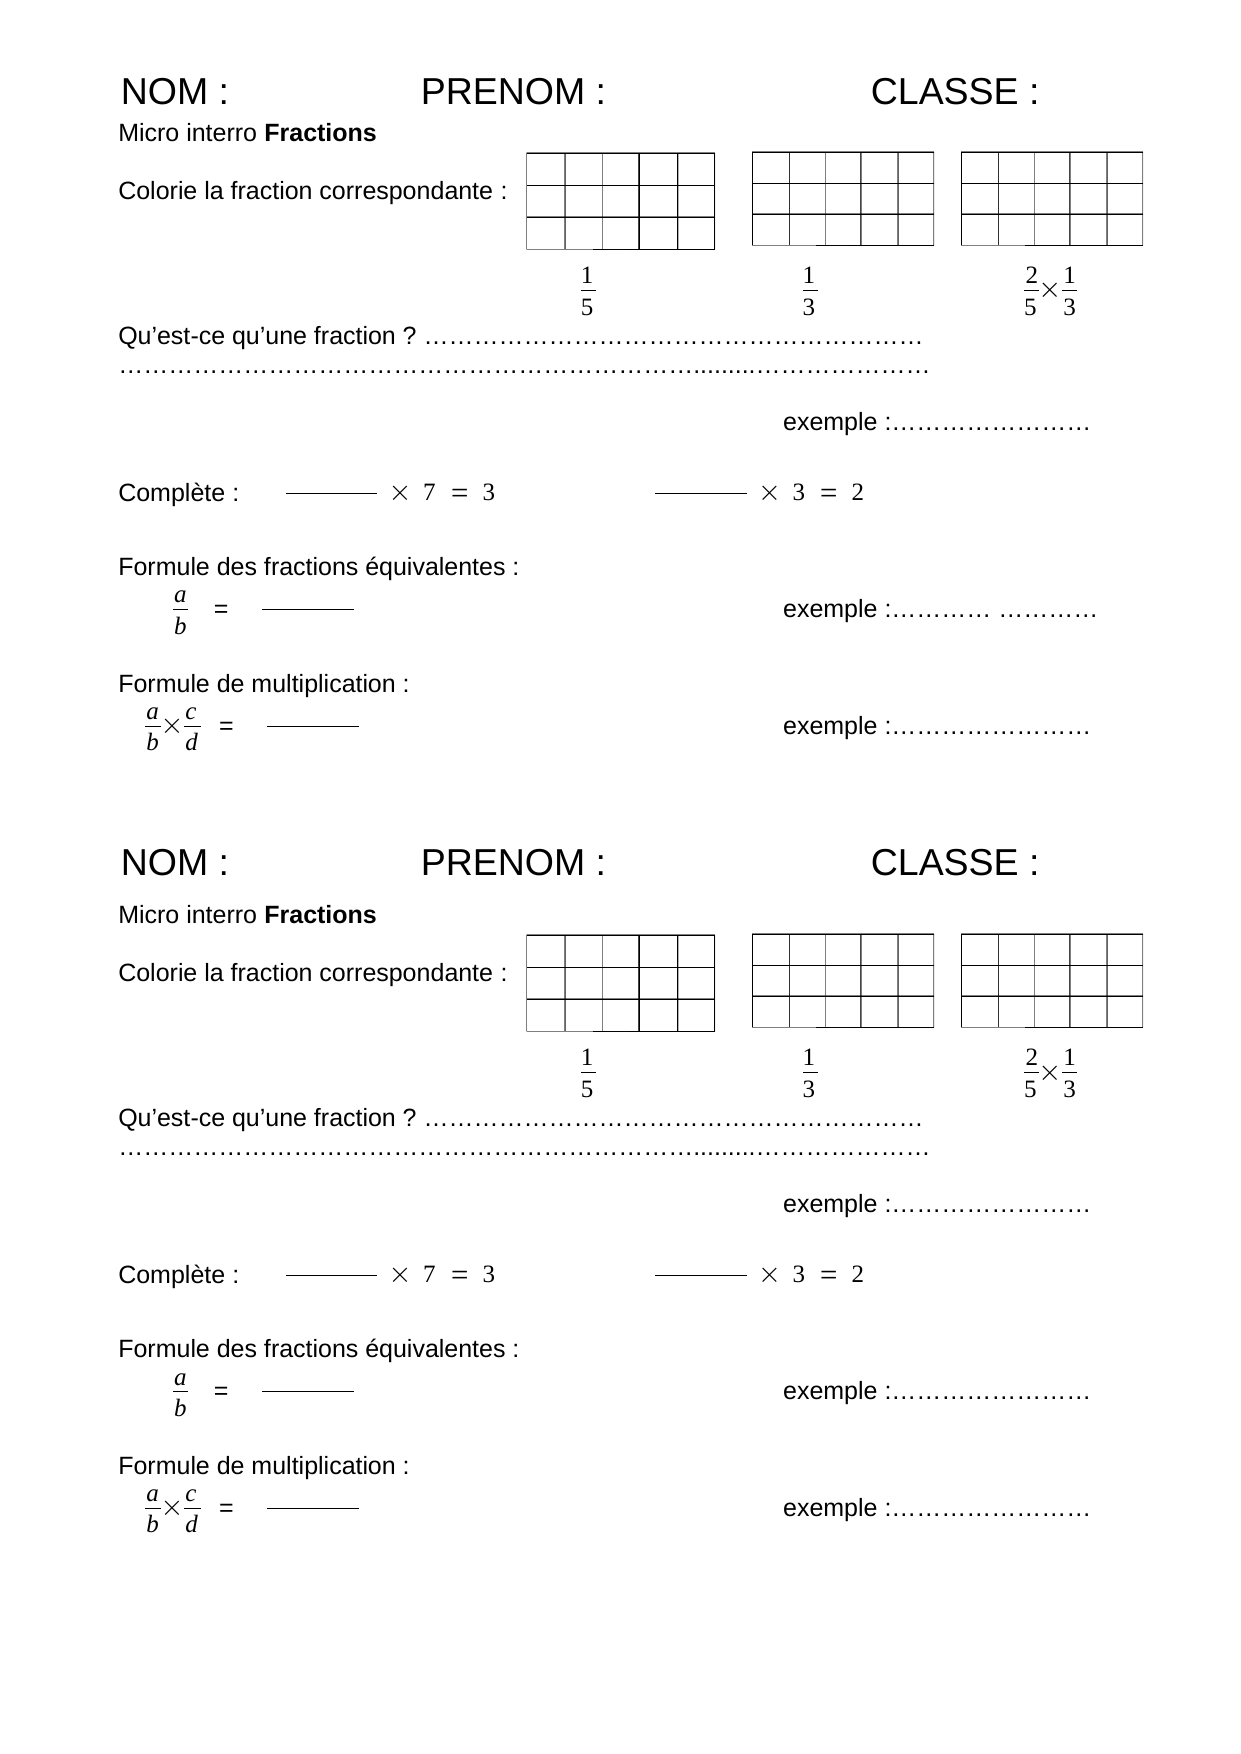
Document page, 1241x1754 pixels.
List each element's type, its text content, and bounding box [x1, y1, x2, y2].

text Qu’est-ce qu’une fraction ? …………………………………………………… [118, 321, 1122, 349]
text Formule des fractions équivalentes : [118, 552, 1122, 581]
text = exemple :…………………… [118, 697, 1122, 756]
text Formule de multiplication : [118, 1451, 1122, 1479]
text …………………………………………………………….........………………… [118, 1132, 1122, 1160]
text Colorie la fraction correspondante : [118, 958, 525, 986]
picture [750, 931, 935, 1030]
text = exemple :………… ………… [118, 581, 1122, 640]
text Formule des fractions équivalentes : [118, 1334, 1122, 1363]
text Complète : [118, 464, 1122, 523]
text exemple :…………………… [118, 1160, 1122, 1218]
text Complète : [118, 1247, 1122, 1306]
picture [959, 931, 1144, 1030]
text = exemple :…………………… [118, 1479, 1122, 1538]
picture [750, 149, 935, 248]
text [716, 176, 750, 204]
picture [525, 150, 716, 252]
text Micro interro Fractions [118, 118, 1122, 147]
text Qu’est-ce qu’une fraction ? …………………………………………………… [118, 1103, 1122, 1132]
text Colorie la fraction correspondante : [118, 176, 525, 204]
picture [959, 149, 1144, 248]
text [716, 958, 750, 986]
text exemple :…………………… [118, 378, 1122, 436]
picture [525, 932, 716, 1034]
text = exemple :…………………… [118, 1363, 1122, 1422]
text Micro interro Fractions [118, 900, 1122, 929]
text …………………………………………………………….........………………… [118, 349, 1122, 378]
text Formule de multiplication : [118, 669, 1122, 697]
